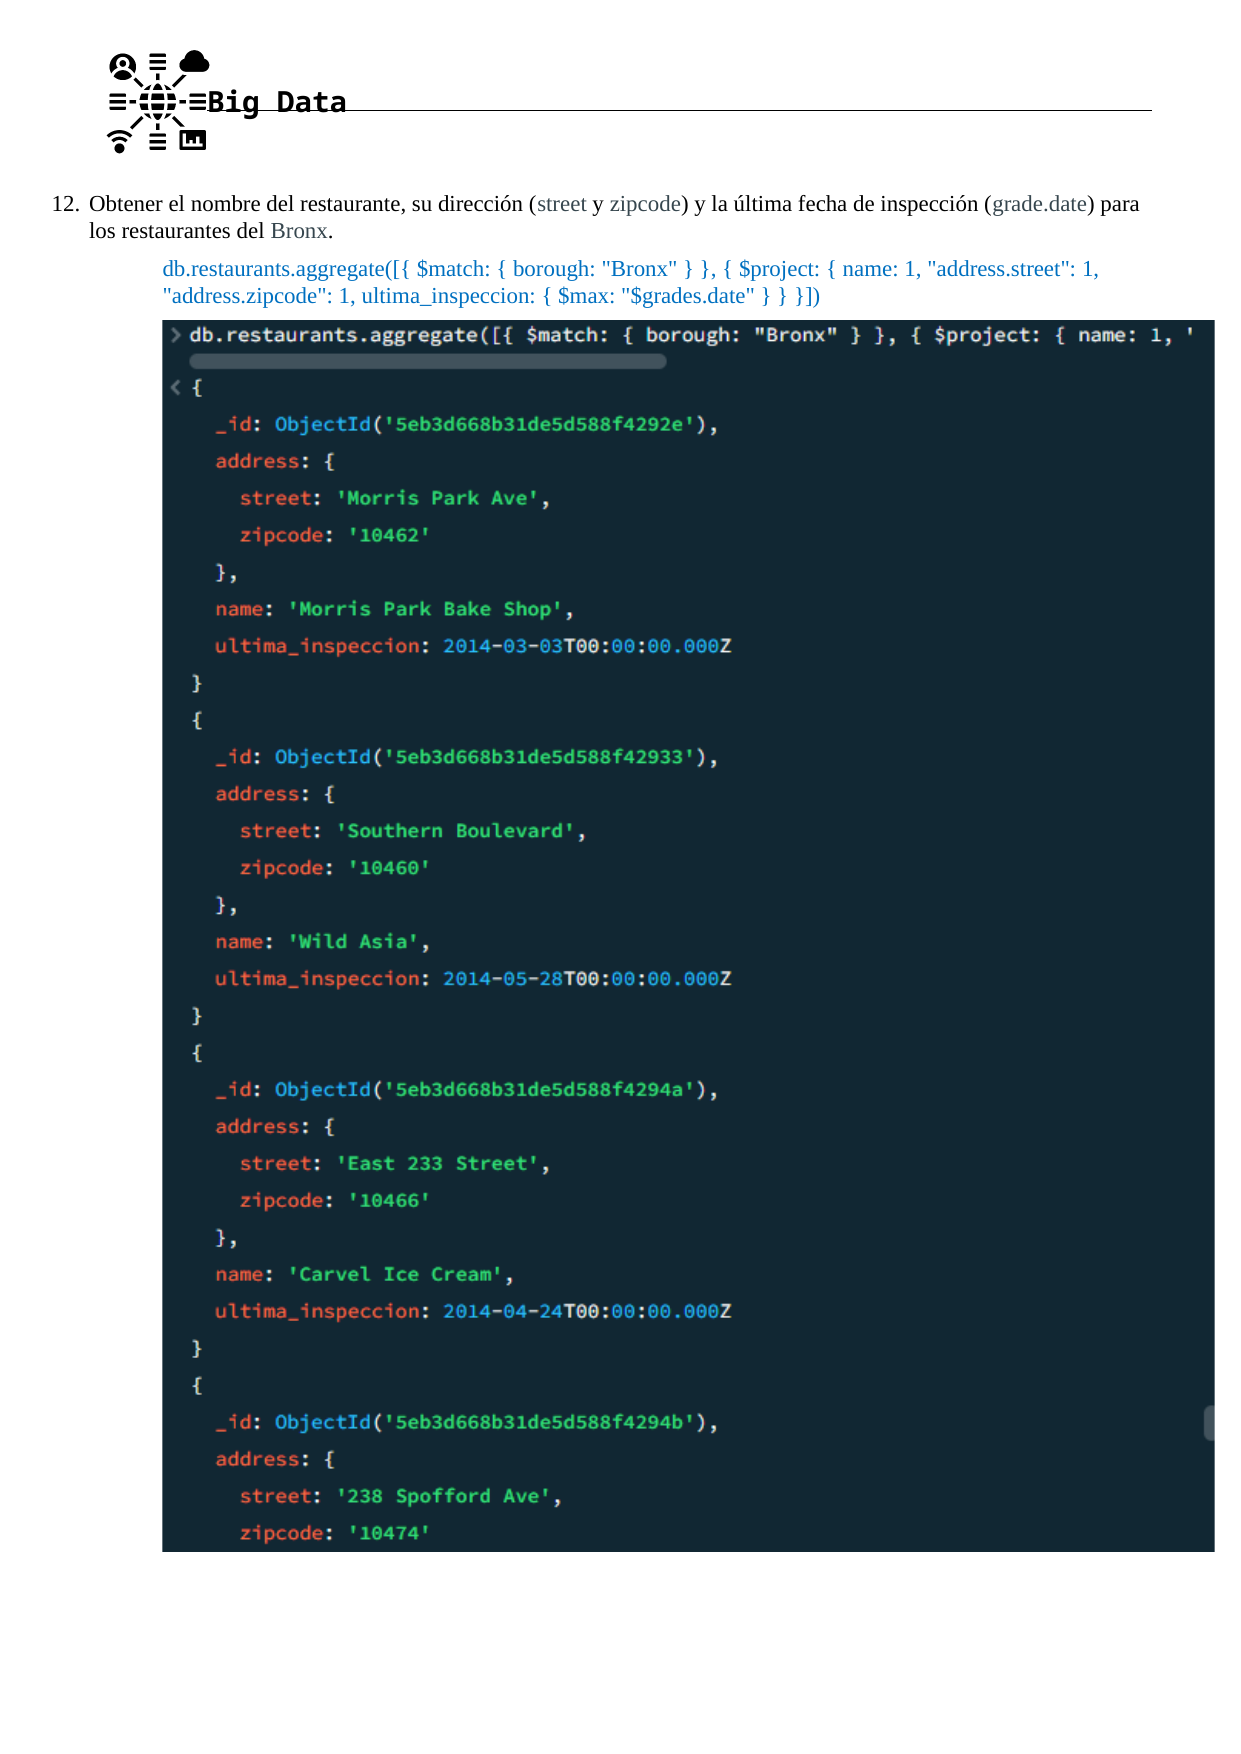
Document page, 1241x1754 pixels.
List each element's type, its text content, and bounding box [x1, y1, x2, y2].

text db.restaurants.aggregate([{ $match: { borough: "Bronx" } }, { $project: { name: 1, "address.street": 1, "address.zipcode": 1, ultima_inspeccion: { $max: "$grades.date" } } }]) [162, 255, 1141, 309]
list Obtener el nombre del restaurante, su dirección (street y zipcode) y la última fecha de inspección (grade.date) para los restaurantes del Bronx. [51, 190, 1141, 243]
